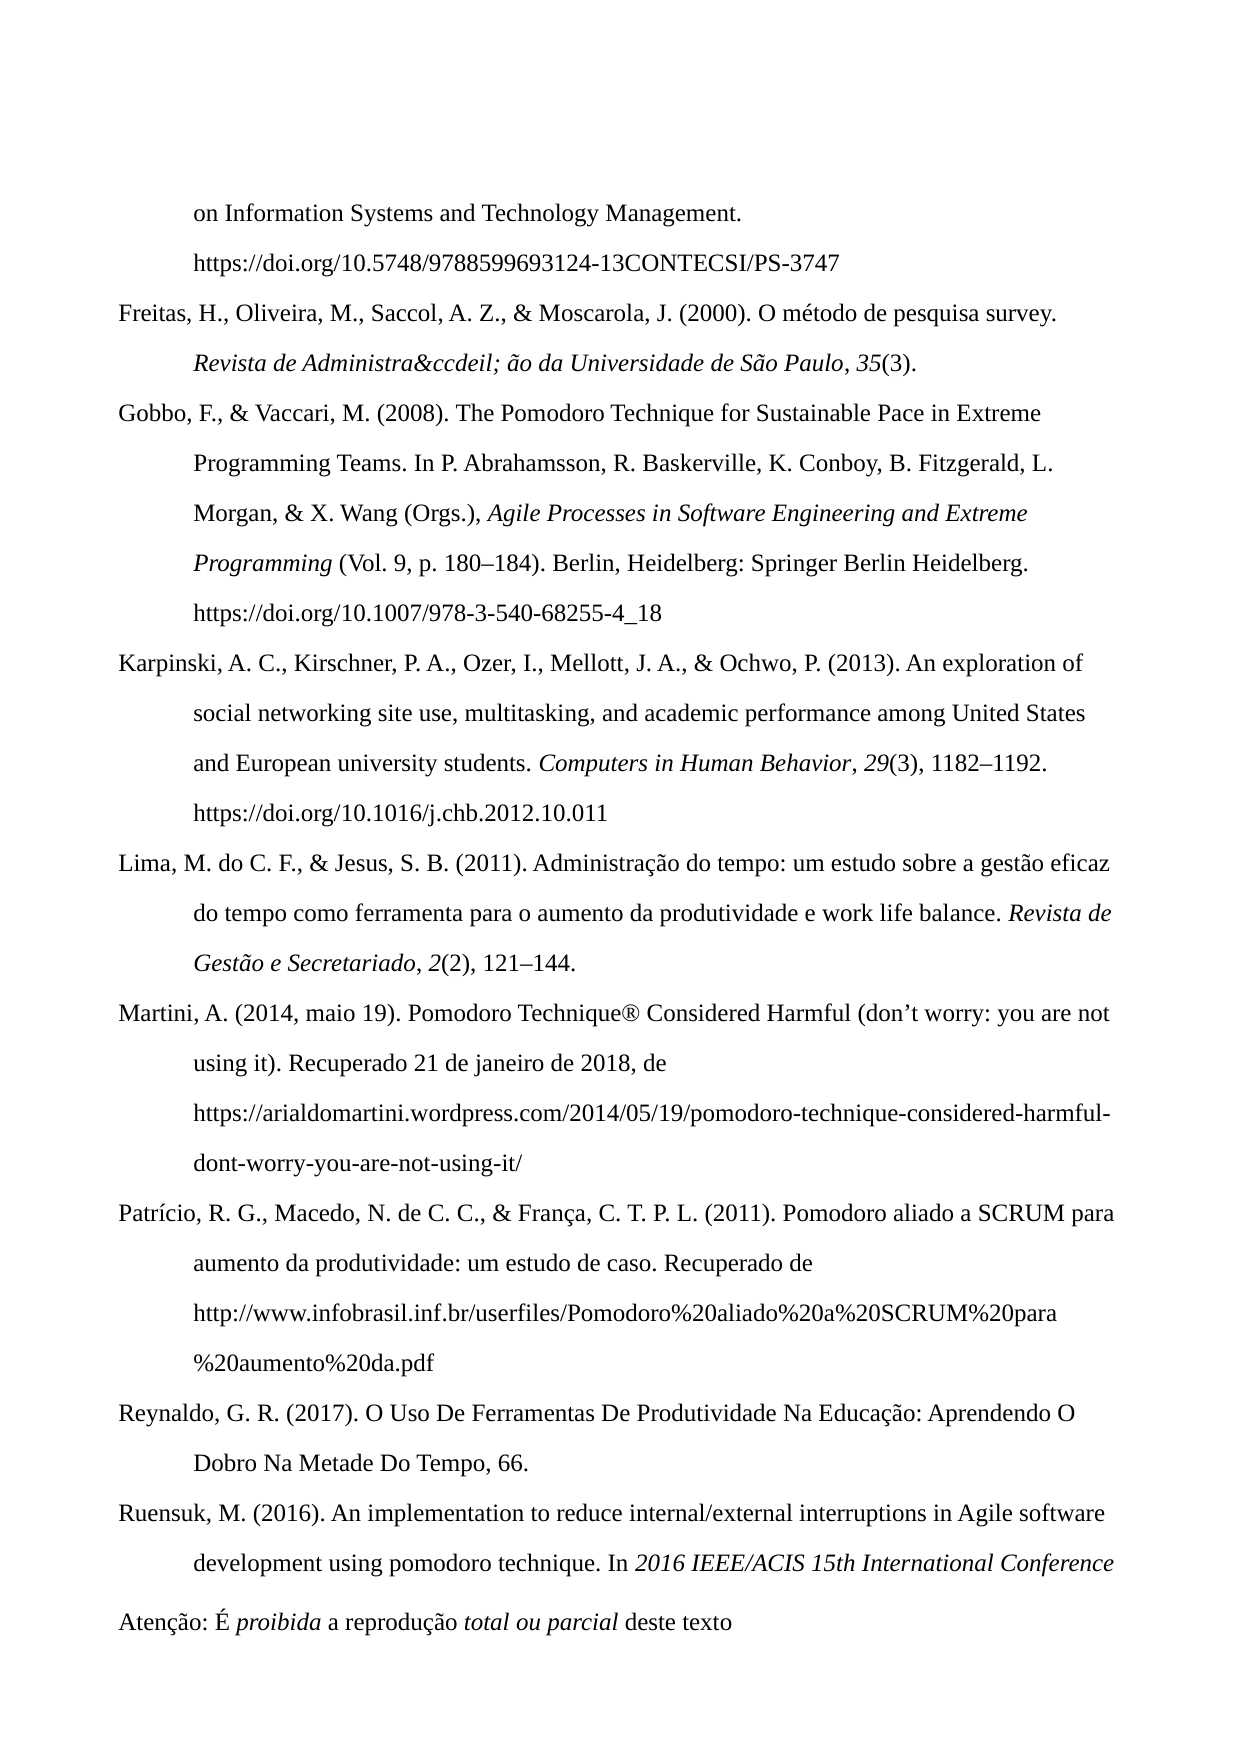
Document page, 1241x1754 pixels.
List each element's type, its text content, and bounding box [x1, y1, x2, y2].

text Freitas, H., Oliveira, M., Saccol, A. Z., & Moscarola, J. (2000). O método de pesquisa survey. Revista de Administra&ccdeil; ão da Universidade de São Paulo, 35(3). [118, 276, 1122, 376]
text Lima, M. do C. F., & Jesus, S. B. (2011). Administração do tempo: um estudo sobre a gestão eficaz do tempo como ferramenta para o aumento da produtividade e work life balance. Revista de Gestão e Secretariado, 2(2), 121–144. [118, 826, 1122, 976]
text Reynaldo, G. R. (2017). O Uso De Ferramentas De Produtividade Na Educação: Aprendendo O Dobro Na Metade Do Tempo, 66. [118, 1376, 1122, 1476]
text Karpinski, A. C., Kirschner, P. A., Ozer, I., Mellott, J. A., & Ochwo, P. (2013). An exploration of social networking site use, multitasking, and academic performance among United States and European university students. Computers in Human Behavior, 29(3), 1182–1192. https://doi.org/10.1016/j.chb.2012.10.011 [118, 626, 1122, 826]
text on Information Systems and Technology Management. https://doi.org/10.5748/9788599693124-13CONTECSI/PS-3747 [118, 176, 1122, 276]
text Patrício, R. G., Macedo, N. de C. C., & França, C. T. P. L. (2011). Pomodoro aliado a SCRUM para aumento da produtividade: um estudo de caso. Recuperado de http://www.infobrasil.inf.br/userfiles/Pomodoro%20aliado%20a%20SCRUM%20para%20aumento%20da.pdf [118, 1176, 1122, 1376]
text Ruensuk, M. (2016). An implementation to reduce internal/external interruptions in Agile software development using pomodoro technique. In 2016 IEEE/ACIS 15th International Conference [118, 1476, 1122, 1576]
text Gobbo, F., & Vaccari, M. (2008). The Pomodoro Technique for Sustainable Pace in Extreme Programming Teams. In P. Abrahamsson, R. Baskerville, K. Conboy, B. Fitzgerald, L. Morgan, & X. Wang (Orgs.), Agile Processes in Software Engineering and Extreme Programming (Vol. 9, p. 180–184). Berlin, Heidelberg: Springer Berlin Heidelberg. https://doi.org/10.1007/978-3-540-68255-4_18 [118, 376, 1122, 626]
text Martini, A. (2014, maio 19). Pomodoro Technique® Considered Harmful (don’t worry: you are not using it). Recuperado 21 de janeiro de 2018, de https://arialdomartini.wordpress.com/2014/05/19/pomodoro-technique-considered-harmful-dont-worry-you-are-not-using-it/ [118, 976, 1122, 1176]
